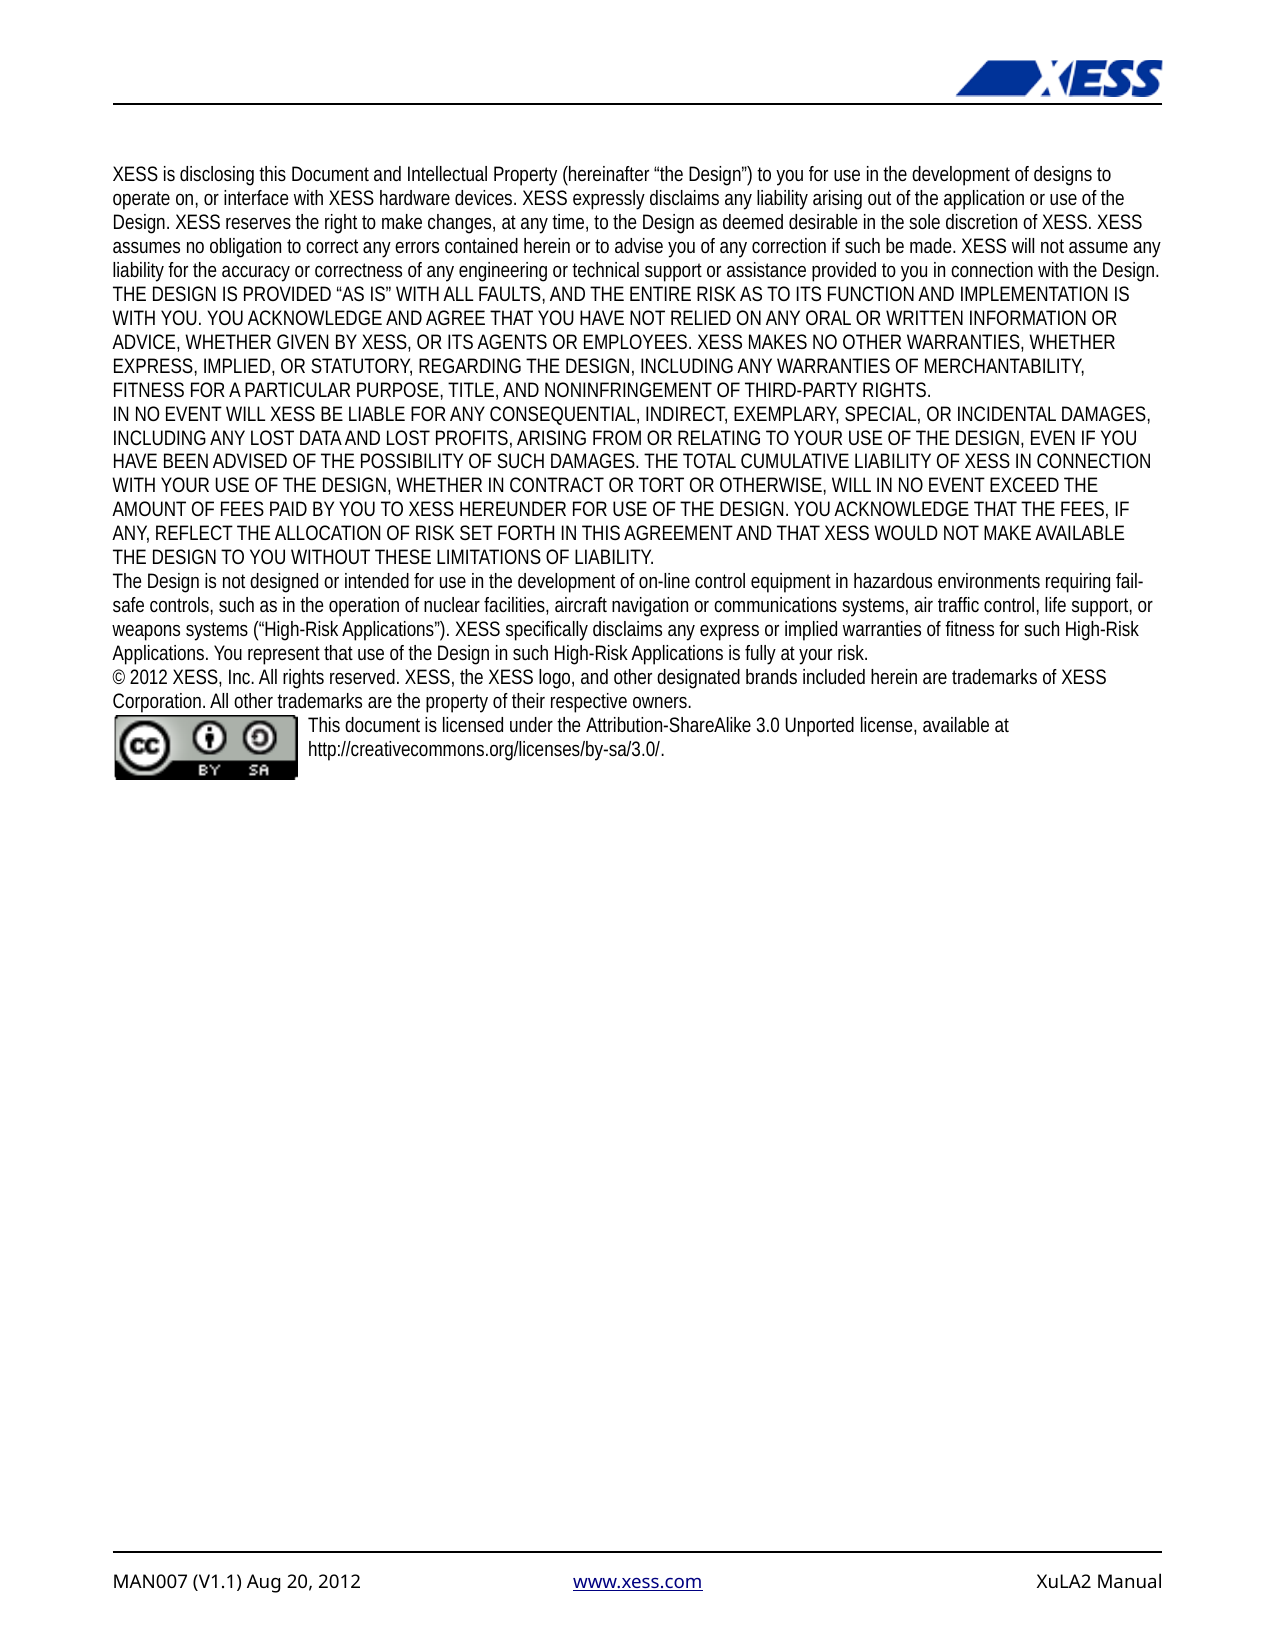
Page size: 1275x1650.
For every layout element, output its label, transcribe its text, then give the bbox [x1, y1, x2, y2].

text IN NO EVENT WILL XESS BE LIABLE FOR ANY CONSEQUENTIAL, INDIRECT, EXEMPLARY, SPECIAL, OR INCIDENTAL DAMAGES, INCLUDING ANY LOST DATA AND LOST PROFITS, ARISING FROM OR RELATING TO YOUR USE OF THE DESIGN, EVEN IF YOU HAVE BEEN ADVISED OF THE POSSIBILITY OF SUCH DAMAGES. THE TOTAL CUMULATIVE LIABILITY OF XESS IN CONNECTION WITH YOUR USE OF THE DESIGN, WHETHER IN CONTRACT OR TORT OR OTHERWISE, WILL IN NO EVENT EXCEED THE AMOUNT OF FEES PAID BY YOU TO XESS HEREUNDER FOR USE OF THE DESIGN. YOU ACKNOWLEDGE THAT THE FEES, IF ANY, REFLECT THE ALLOCATION OF RISK SET FORTH IN THIS AGREEMENT AND THAT XESS WOULD NOT MAKE AVAILABLE THE DESIGN TO YOU WITHOUT THESE LIMITATIONS OF LIABILITY. [112, 402, 1162, 569]
text © 2012 XESS, Inc. All rights reserved. XESS, the XESS logo, and other designated brands included herein are trademarks of XESS Corporation. All other trademarks are the property of their respective owners. [112, 665, 1162, 713]
picture [114, 715, 298, 780]
text This document is licensed under the Attribution-ShareAlike 3.0 Unported license, available at http://creativecommons.org/licenses/by-sa/3.0/. [308, 713, 1162, 761]
text THE DESIGN IS PROVIDED “AS IS” WITH ALL FAULTS, AND THE ENTIRE RISK AS TO ITS FUNCTION AND IMPLEMENTATION IS WITH YOU. YOU ACKNOWLEDGE AND AGREE THAT YOU HAVE NOT RELIED ON ANY ORAL OR WRITTEN INFORMATION OR ADVICE, WHETHER GIVEN BY XESS, OR ITS AGENTS OR EMPLOYEES. XESS MAKES NO OTHER WARRANTIES, WHETHER EXPRESS, IMPLIED, OR STATUTORY, REGARDING THE DESIGN, INCLUDING ANY WARRANTIES OF MERCHANTABILITY, FITNESS FOR A PARTICULAR PURPOSE, TITLE, AND NONINFRINGEMENT OF THIRD-PARTY RIGHTS. [112, 282, 1162, 402]
picture [955, 60, 1163, 97]
text The Design is not designed or intended for use in the development of on-line control equipment in hazardous environments requiring fail-safe controls, such as in the operation of nuclear facilities, aircraft navigation or communications systems, air traffic control, life support, or weapons systems (“High-Risk Applications”). XESS specifically disclaims any express or implied warranties of fitness for such High-Risk Applications. You represent that use of the Design in such High-Risk Applications is fully at your risk. [112, 569, 1162, 665]
text XESS is disclosing this Document and Intellectual Property (hereinafter “the Design”) to you for use in the development of designs to operate on, or interface with XESS hardware devices. XESS expressly disclaims any liability arising out of the application or use of the Design. XESS reserves the right to make changes, at any time, to the Design as deemed desirable in the sole discretion of XESS. XESS assumes no obligation to correct any errors contained herein or to advise you of any correction if such be made. XESS will not assume any liability for the accuracy or correctness of any engineering or technical support or assistance provided to you in connection with the Design. [112, 162, 1162, 282]
